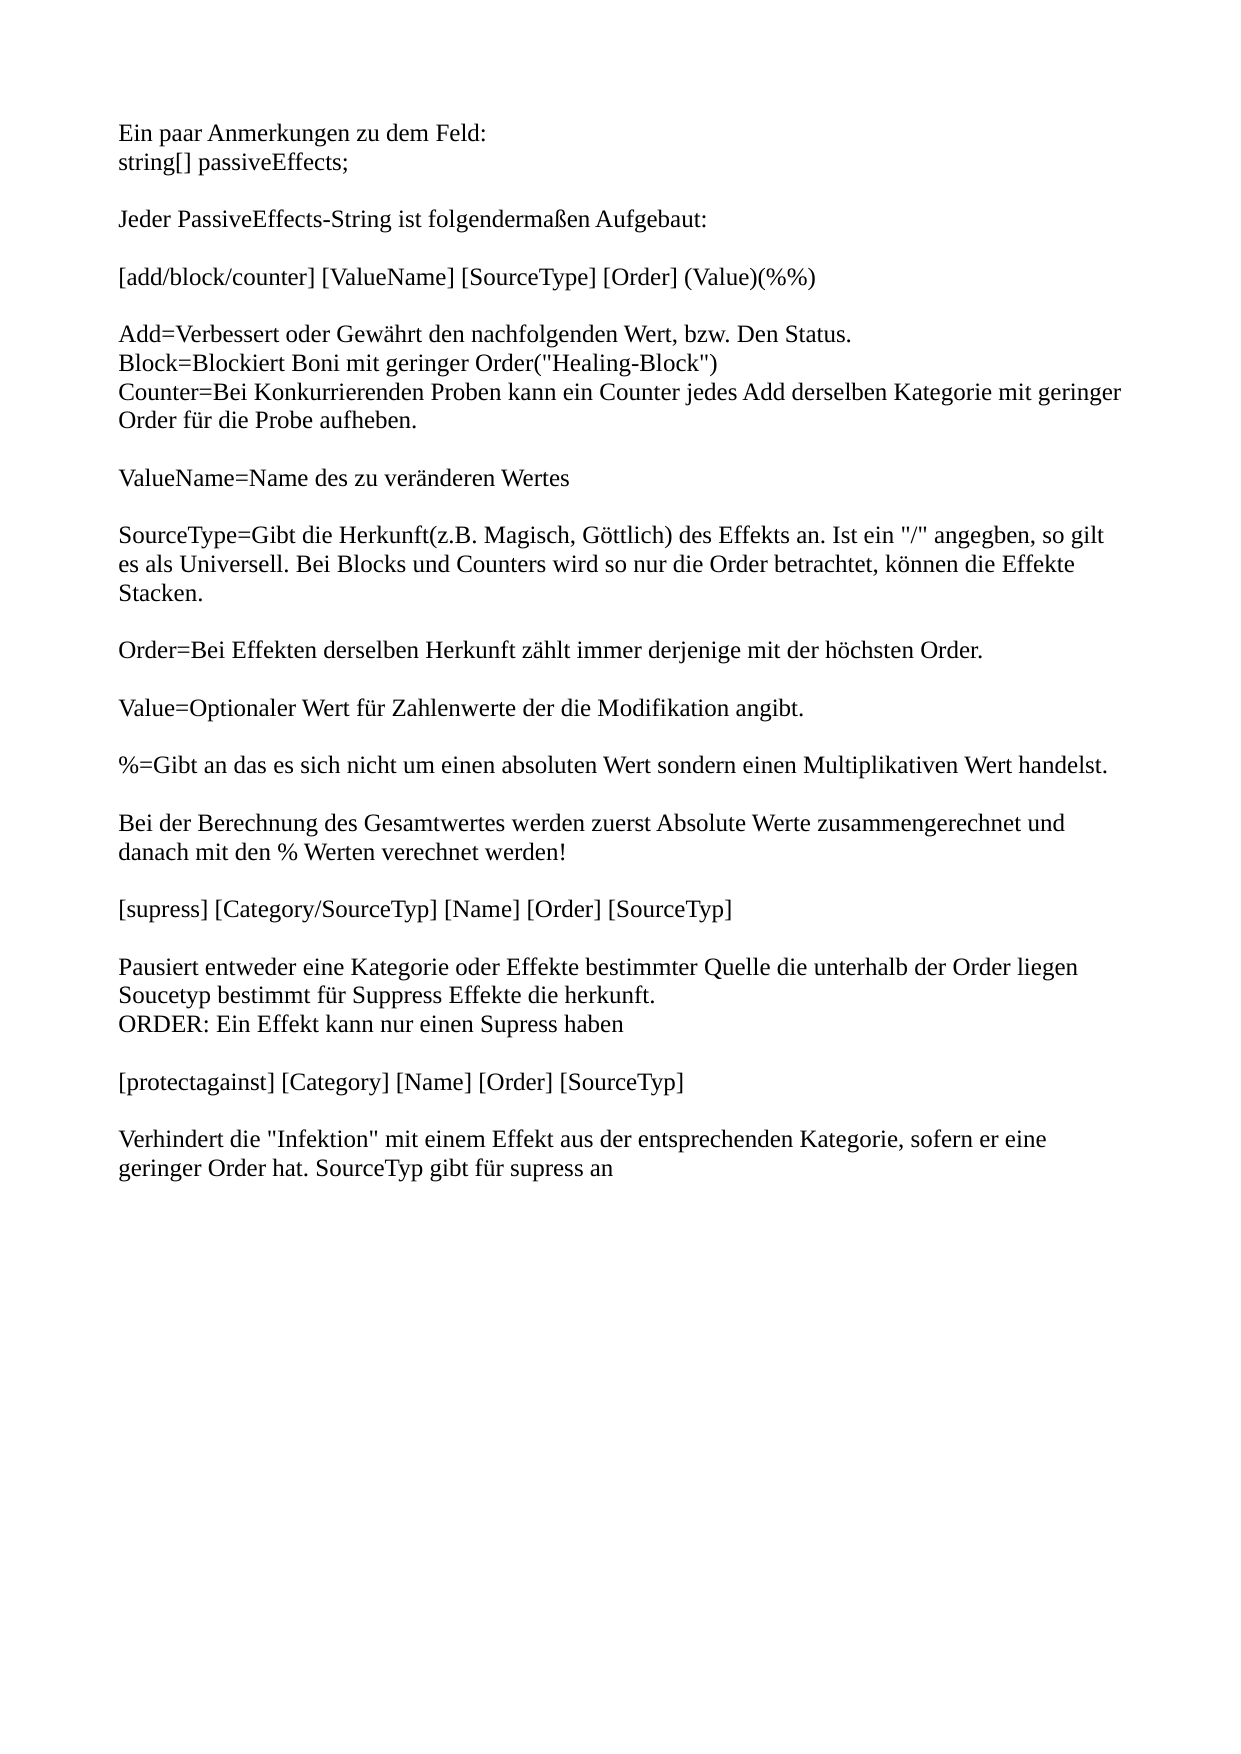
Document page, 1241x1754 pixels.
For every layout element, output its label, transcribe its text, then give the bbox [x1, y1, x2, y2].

text [supress] [Category/SourceTyp] [Name] [Order] [SourceTyp] [118, 894, 1122, 923]
text [protectagainst] [Category] [Name] [Order] [SourceTyp] [118, 1067, 1122, 1096]
text SourceType=Gibt die Herkunft(z.B. Magisch, Göttlich) des Effekts an. Ist ein "/" angegben, so gilt es als Universell. Bei Blocks und Counters wird so nur die Order betrachtet, können die Effekte Stacken. [118, 521, 1122, 607]
text ValueName=Name des zu veränderen Wertes [118, 463, 1122, 492]
text %=Gibt an das es sich nicht um einen absoluten Wert sondern einen Multiplikativen Wert handelst. [118, 751, 1122, 779]
text Jeder PassiveEffects-String ist folgendermaßen Aufgebaut: [118, 204, 1122, 233]
text Order=Bei Effekten derselben Herkunft zählt immer derjenige mit der höchsten Order. [118, 636, 1122, 664]
text [add/block/counter] [ValueName] [SourceType] [Order] (Value)(%%) [118, 262, 1122, 291]
text Ein paar Anmerkungen zu dem Feld: [118, 118, 1122, 147]
text Verhindert die "Infektion" mit einem Effekt aus der entsprechenden Kategorie, sofern er eine geringer Order hat. SourceTyp gibt für supress an [118, 1124, 1122, 1182]
text ORDER: Ein Effekt kann nur einen Supress haben [118, 1009, 1122, 1038]
text Value=Optionaler Wert für Zahlenwerte der die Modifikation angibt. [118, 693, 1122, 722]
text string[] passiveEffects; [118, 147, 1122, 176]
text Bei der Berechnung des Gesamtwertes werden zuerst Absolute Werte zusammengerechnet und danach mit den % Werten verechnet werden! [118, 808, 1122, 866]
text Add=Verbessert oder Gewährt den nachfolgenden Wert, bzw. Den Status. [118, 319, 1122, 348]
text Soucetyp bestimmt für Suppress Effekte die herkunft. [118, 981, 1122, 1009]
text Counter=Bei Konkurrierenden Proben kann ein Counter jedes Add derselben Kategorie mit geringer Order für die Probe aufheben. [118, 377, 1122, 434]
text Block=Blockiert Boni mit geringer Order("Healing-Block") [118, 348, 1122, 377]
text Pausiert entweder eine Kategorie oder Effekte bestimmter Quelle die unterhalb der Order liegen [118, 952, 1122, 981]
